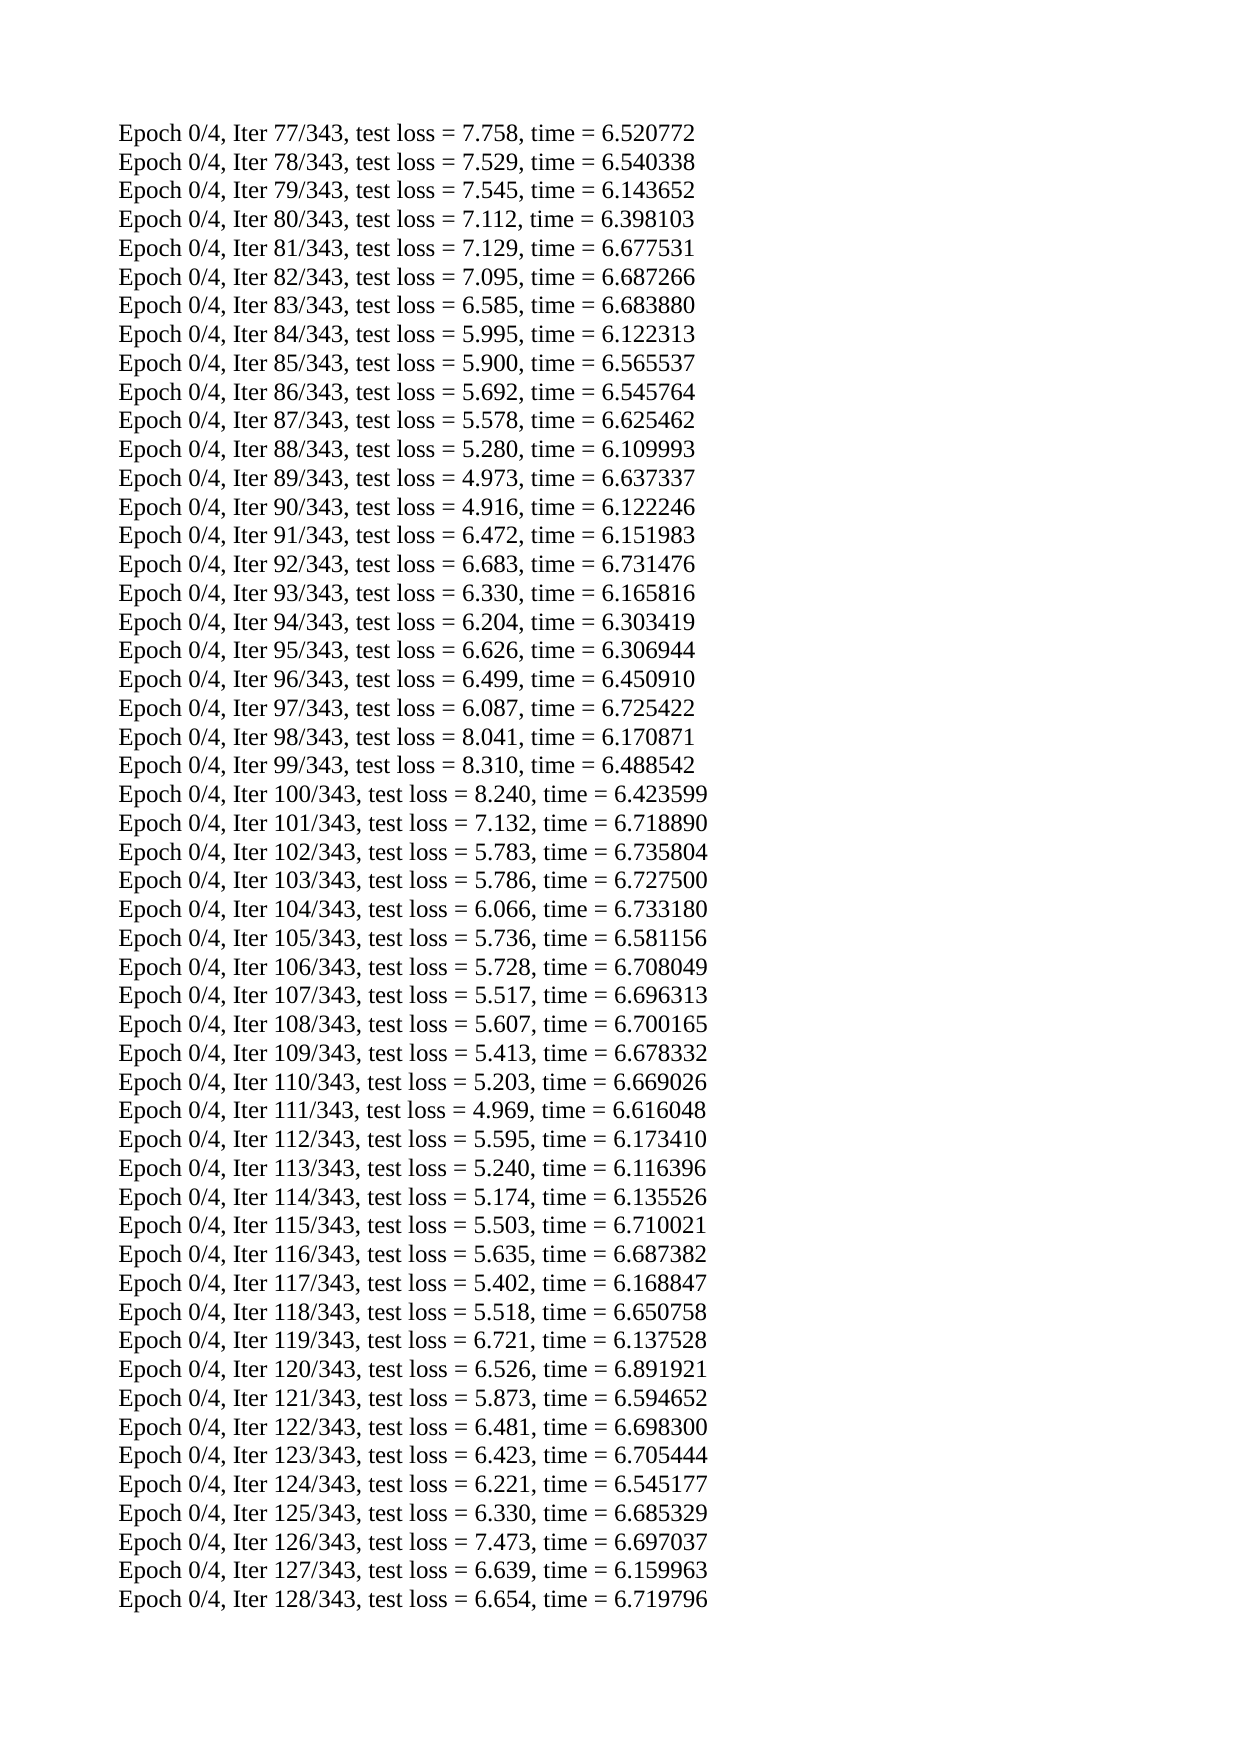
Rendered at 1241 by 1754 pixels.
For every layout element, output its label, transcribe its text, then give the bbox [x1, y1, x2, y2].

text Epoch 0/4, Iter 86/343, test loss = 5.692, time = 6.545764 [118, 377, 1122, 406]
text Epoch 0/4, Iter 105/343, test loss = 5.736, time = 6.581156 [118, 923, 1122, 952]
text Epoch 0/4, Iter 91/343, test loss = 6.472, time = 6.151983 [118, 521, 1122, 549]
text Epoch 0/4, Iter 110/343, test loss = 5.203, time = 6.669026 [118, 1067, 1122, 1096]
text Epoch 0/4, Iter 114/343, test loss = 5.174, time = 6.135526 [118, 1182, 1122, 1211]
text Epoch 0/4, Iter 98/343, test loss = 8.041, time = 6.170871 [118, 722, 1122, 751]
text Epoch 0/4, Iter 125/343, test loss = 6.330, time = 6.685329 [118, 1498, 1122, 1527]
text Epoch 0/4, Iter 119/343, test loss = 6.721, time = 6.137528 [118, 1326, 1122, 1354]
text Epoch 0/4, Iter 92/343, test loss = 6.683, time = 6.731476 [118, 549, 1122, 578]
text Epoch 0/4, Iter 112/343, test loss = 5.595, time = 6.173410 [118, 1124, 1122, 1153]
text Epoch 0/4, Iter 117/343, test loss = 5.402, time = 6.168847 [118, 1268, 1122, 1297]
text Epoch 0/4, Iter 126/343, test loss = 7.473, time = 6.697037 [118, 1527, 1122, 1556]
text Epoch 0/4, Iter 81/343, test loss = 7.129, time = 6.677531 [118, 233, 1122, 262]
text Epoch 0/4, Iter 128/343, test loss = 6.654, time = 6.719796 [118, 1584, 1122, 1613]
text Epoch 0/4, Iter 122/343, test loss = 6.481, time = 6.698300 [118, 1412, 1122, 1441]
text Epoch 0/4, Iter 104/343, test loss = 6.066, time = 6.733180 [118, 894, 1122, 923]
text Epoch 0/4, Iter 96/343, test loss = 6.499, time = 6.450910 [118, 664, 1122, 693]
text Epoch 0/4, Iter 88/343, test loss = 5.280, time = 6.109993 [118, 434, 1122, 463]
text Epoch 0/4, Iter 79/343, test loss = 7.545, time = 6.143652 [118, 176, 1122, 204]
text Epoch 0/4, Iter 113/343, test loss = 5.240, time = 6.116396 [118, 1153, 1122, 1182]
text Epoch 0/4, Iter 106/343, test loss = 5.728, time = 6.708049 [118, 952, 1122, 981]
text Epoch 0/4, Iter 97/343, test loss = 6.087, time = 6.725422 [118, 693, 1122, 722]
text Epoch 0/4, Iter 103/343, test loss = 5.786, time = 6.727500 [118, 866, 1122, 894]
text Epoch 0/4, Iter 95/343, test loss = 6.626, time = 6.306944 [118, 636, 1122, 664]
text Epoch 0/4, Iter 120/343, test loss = 6.526, time = 6.891921 [118, 1354, 1122, 1383]
text Epoch 0/4, Iter 89/343, test loss = 4.973, time = 6.637337 [118, 463, 1122, 492]
text Epoch 0/4, Iter 99/343, test loss = 8.310, time = 6.488542 [118, 751, 1122, 779]
text Epoch 0/4, Iter 101/343, test loss = 7.132, time = 6.718890 [118, 808, 1122, 837]
text Epoch 0/4, Iter 111/343, test loss = 4.969, time = 6.616048 [118, 1096, 1122, 1124]
text Epoch 0/4, Iter 100/343, test loss = 8.240, time = 6.423599 [118, 779, 1122, 808]
text Epoch 0/4, Iter 109/343, test loss = 5.413, time = 6.678332 [118, 1038, 1122, 1067]
text Epoch 0/4, Iter 85/343, test loss = 5.900, time = 6.565537 [118, 348, 1122, 377]
text Epoch 0/4, Iter 83/343, test loss = 6.585, time = 6.683880 [118, 291, 1122, 319]
text Epoch 0/4, Iter 87/343, test loss = 5.578, time = 6.625462 [118, 406, 1122, 434]
text Epoch 0/4, Iter 121/343, test loss = 5.873, time = 6.594652 [118, 1383, 1122, 1412]
text Epoch 0/4, Iter 123/343, test loss = 6.423, time = 6.705444 [118, 1441, 1122, 1469]
text Epoch 0/4, Iter 77/343, test loss = 7.758, time = 6.520772 [118, 118, 1122, 147]
text Epoch 0/4, Iter 102/343, test loss = 5.783, time = 6.735804 [118, 837, 1122, 866]
text Epoch 0/4, Iter 80/343, test loss = 7.112, time = 6.398103 [118, 204, 1122, 233]
text Epoch 0/4, Iter 124/343, test loss = 6.221, time = 6.545177 [118, 1469, 1122, 1498]
text Epoch 0/4, Iter 78/343, test loss = 7.529, time = 6.540338 [118, 147, 1122, 176]
text Epoch 0/4, Iter 93/343, test loss = 6.330, time = 6.165816 [118, 578, 1122, 607]
text Epoch 0/4, Iter 108/343, test loss = 5.607, time = 6.700165 [118, 1009, 1122, 1038]
text Epoch 0/4, Iter 127/343, test loss = 6.639, time = 6.159963 [118, 1556, 1122, 1584]
text Epoch 0/4, Iter 82/343, test loss = 7.095, time = 6.687266 [118, 262, 1122, 291]
text Epoch 0/4, Iter 90/343, test loss = 4.916, time = 6.122246 [118, 492, 1122, 521]
text Epoch 0/4, Iter 115/343, test loss = 5.503, time = 6.710021 [118, 1211, 1122, 1239]
text Epoch 0/4, Iter 94/343, test loss = 6.204, time = 6.303419 [118, 607, 1122, 636]
text Epoch 0/4, Iter 107/343, test loss = 5.517, time = 6.696313 [118, 981, 1122, 1009]
text Epoch 0/4, Iter 84/343, test loss = 5.995, time = 6.122313 [118, 319, 1122, 348]
text Epoch 0/4, Iter 116/343, test loss = 5.635, time = 6.687382 [118, 1239, 1122, 1268]
text Epoch 0/4, Iter 118/343, test loss = 5.518, time = 6.650758 [118, 1297, 1122, 1326]
